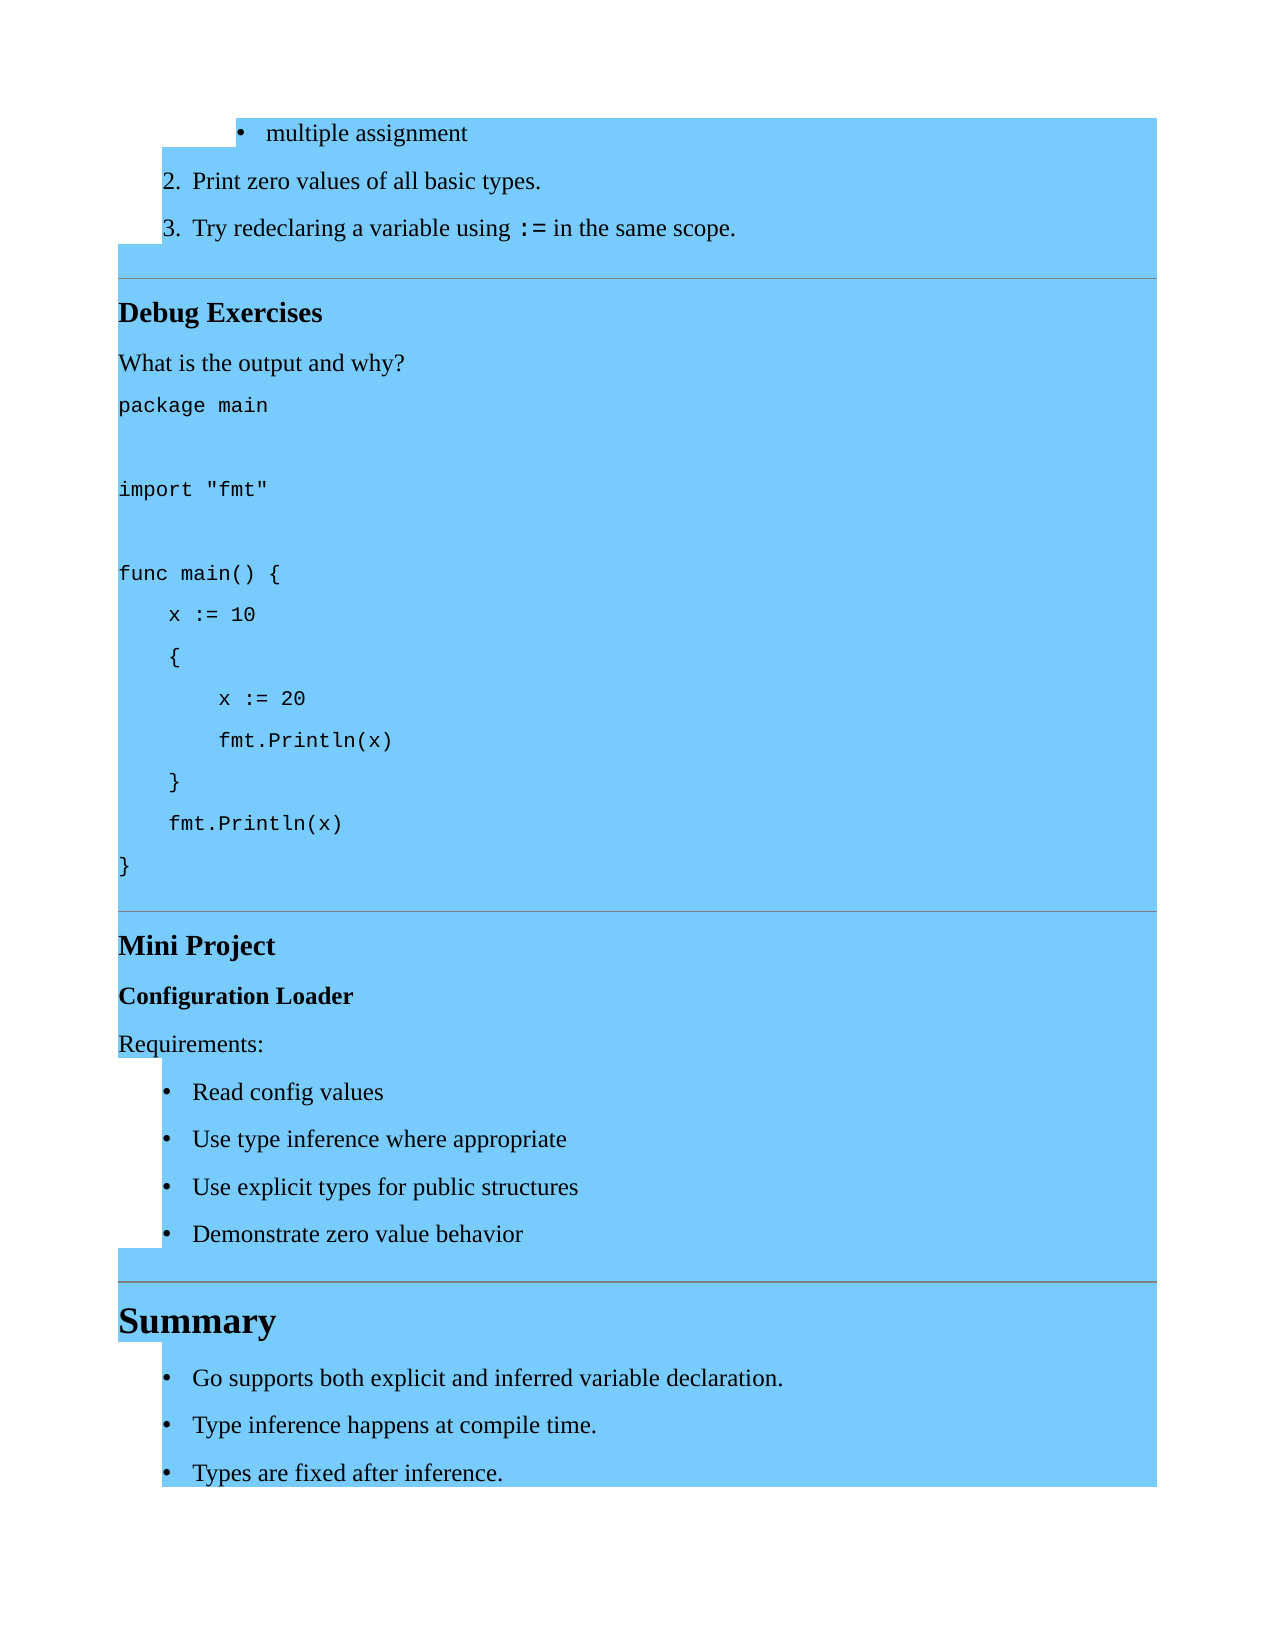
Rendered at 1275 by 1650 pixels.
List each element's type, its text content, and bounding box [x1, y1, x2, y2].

list multiple assignment [236, 118, 1157, 147]
list Demonstrate zero value behavior [162, 1219, 1157, 1248]
text Requirements: [118, 1029, 1157, 1058]
text } [118, 771, 1157, 795]
list Type inference happens at compile time. [162, 1410, 1157, 1439]
text } [118, 855, 1157, 879]
list Try redeclaring a variable using := in the same scope. [162, 213, 1157, 244]
list Print zero values of all basic types. [162, 166, 1157, 194]
list Use type inference where appropriate [162, 1124, 1157, 1153]
text fmt.Println(x) [118, 813, 1157, 837]
list Use explicit types for public structures [162, 1172, 1157, 1201]
text func main() { [118, 563, 1157, 586]
subtitle Summary [118, 1298, 1157, 1342]
subtitle Mini Project [118, 928, 1157, 962]
text What is the output and why? [118, 348, 1157, 377]
text import "fmt" [118, 479, 1157, 503]
text Configuration Loader [118, 981, 1157, 1010]
list Types are fixed after inference. [162, 1458, 1157, 1487]
text x := 10 [118, 604, 1157, 628]
text fmt.Println(x) [118, 730, 1157, 753]
text x := 20 [118, 688, 1157, 712]
list Go supports both explicit and inferred variable declaration. [162, 1363, 1157, 1391]
list Read config values [162, 1077, 1157, 1105]
subtitle Debug Exercises [118, 295, 1157, 328]
text package main [118, 396, 1157, 419]
text { [118, 646, 1157, 670]
